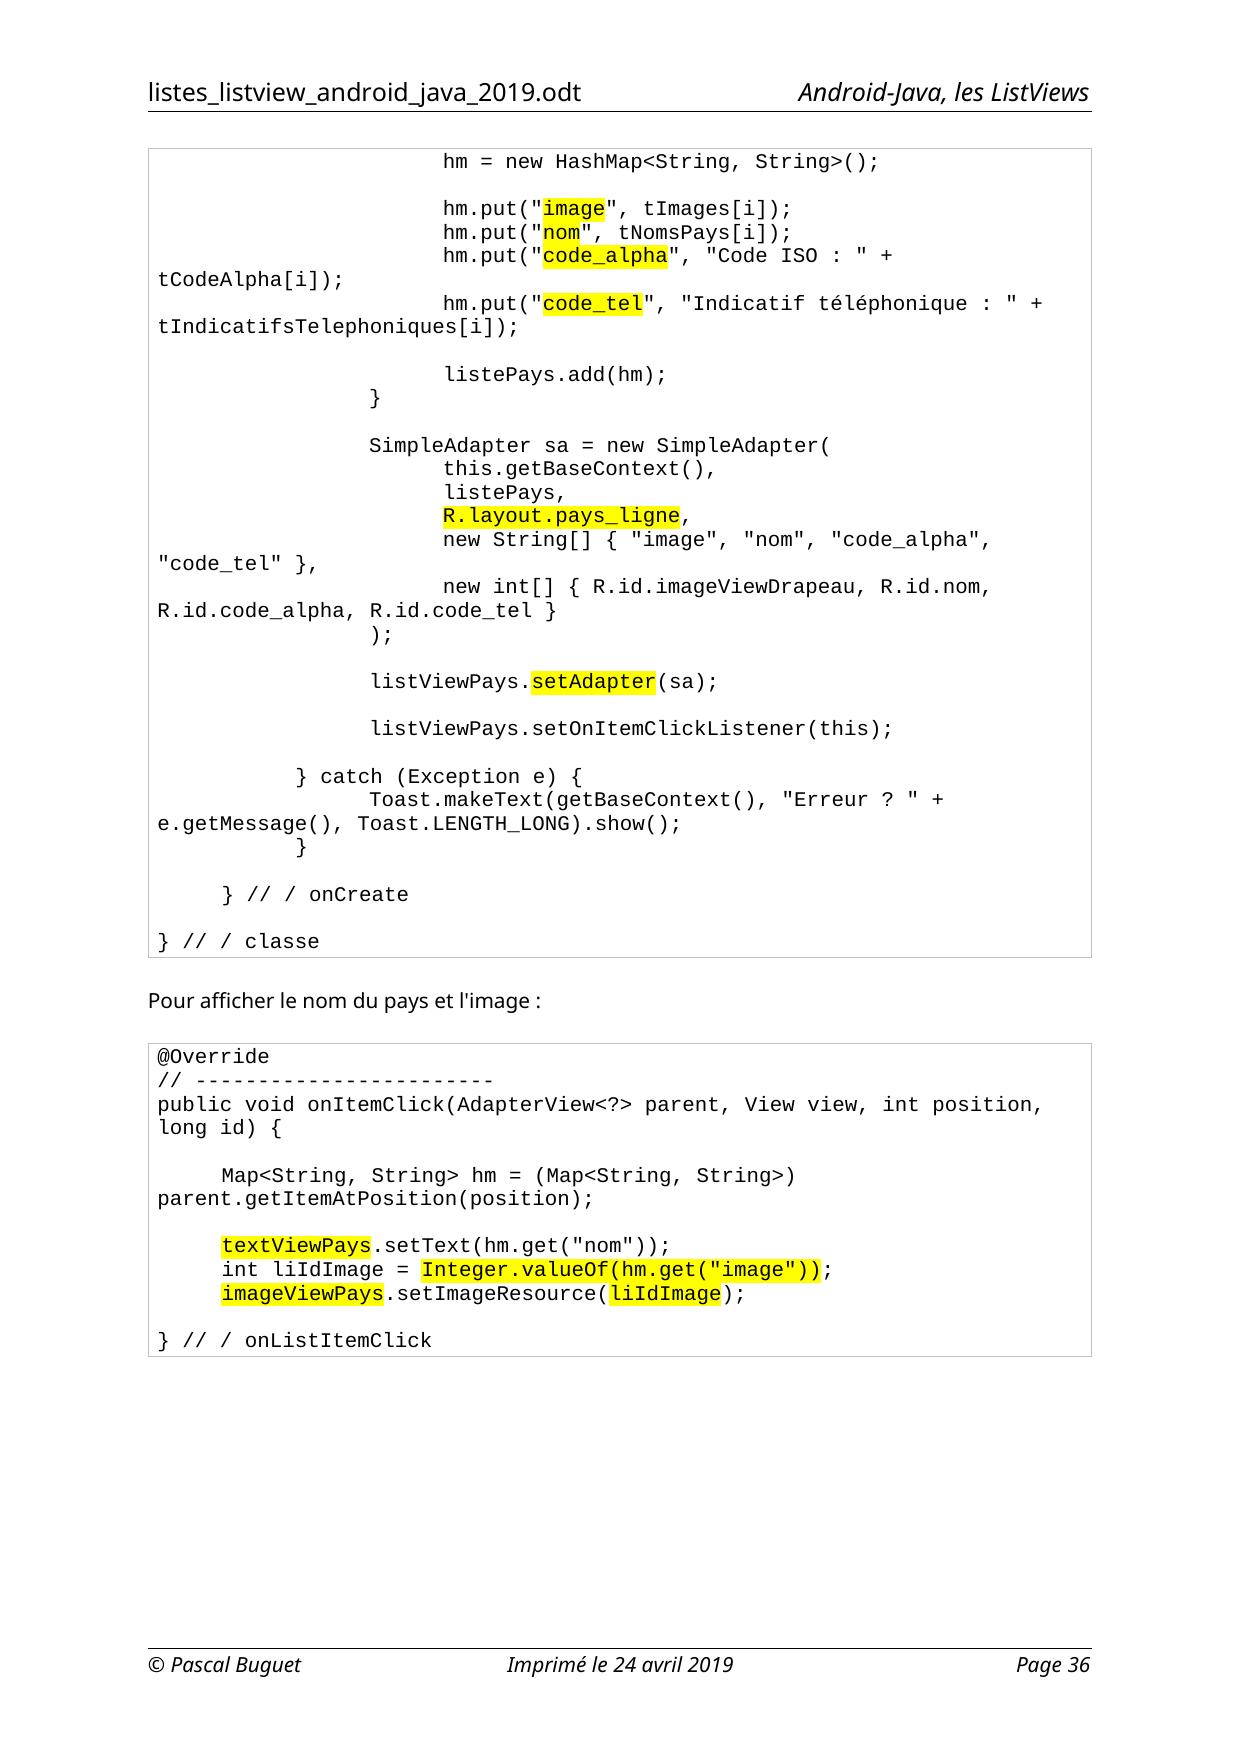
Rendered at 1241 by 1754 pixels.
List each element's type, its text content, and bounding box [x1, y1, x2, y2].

text Toast.makeText(getBaseContext(), "Erreur ? " + e.getMessage(), Toast.LENGTH_LONG).show(); [149, 786, 1091, 833]
text } [149, 833, 1091, 857]
text listViewPays.setOnItemClickListener(this); [149, 715, 1091, 739]
text int liIdImage = Integer.valueOf(hm.get("image")); [149, 1256, 1091, 1280]
text listePays, [149, 479, 1091, 502]
text hm = new HashMap<String, String>(); [149, 149, 1091, 171]
text SimpleAdapter sa = new SimpleAdapter( [149, 431, 1091, 455]
text } // / classe [149, 928, 1091, 957]
text hm.put("image", tImages[i]); [149, 195, 1091, 219]
text Map<String, String> hm = (Map<String, String>) parent.getItemAtPosition(position); [149, 1161, 1091, 1209]
text R.layout.pays_ligne, [149, 502, 1091, 526]
text } // / onListItemClick [149, 1327, 1091, 1356]
text ); [149, 621, 1091, 644]
text listePays.add(hm); [149, 361, 1091, 384]
text hm.put("code_tel", "Indicatif téléphonique : " + tIndicatifsTelephoniques[i]); [149, 289, 1091, 337]
text hm.put("nom", tNomsPays[i]); [149, 219, 1091, 242]
text @Override [149, 1044, 1091, 1067]
text new int[] { R.id.imageViewDrapeau, R.id.nom, R.id.code_alpha, R.id.code_tel } [149, 573, 1091, 621]
text new String[] { "image", "nom", "code_alpha", "code_tel" }, [149, 526, 1091, 573]
text imageViewPays.setImageResource(liIdImage); [149, 1280, 1091, 1303]
text this.getBaseContext(), [149, 455, 1091, 479]
text listViewPays.setAdapter(sa); [149, 668, 1091, 692]
text // ------------------------ [149, 1067, 1091, 1091]
text public void onItemClick(AdapterView<?> parent, View view, int position, long id) { [149, 1091, 1091, 1138]
text } catch (Exception e) { [149, 762, 1091, 786]
text textViewPays.setText(hm.get("nom")); [149, 1232, 1091, 1256]
text } [149, 384, 1091, 408]
text hm.put("code_alpha", "Code ISO : " + tCodeAlpha[i]); [149, 242, 1091, 289]
text Pour afficher le nom du pays et l'image : [148, 986, 1092, 1015]
text } // / onCreate [149, 881, 1091, 904]
